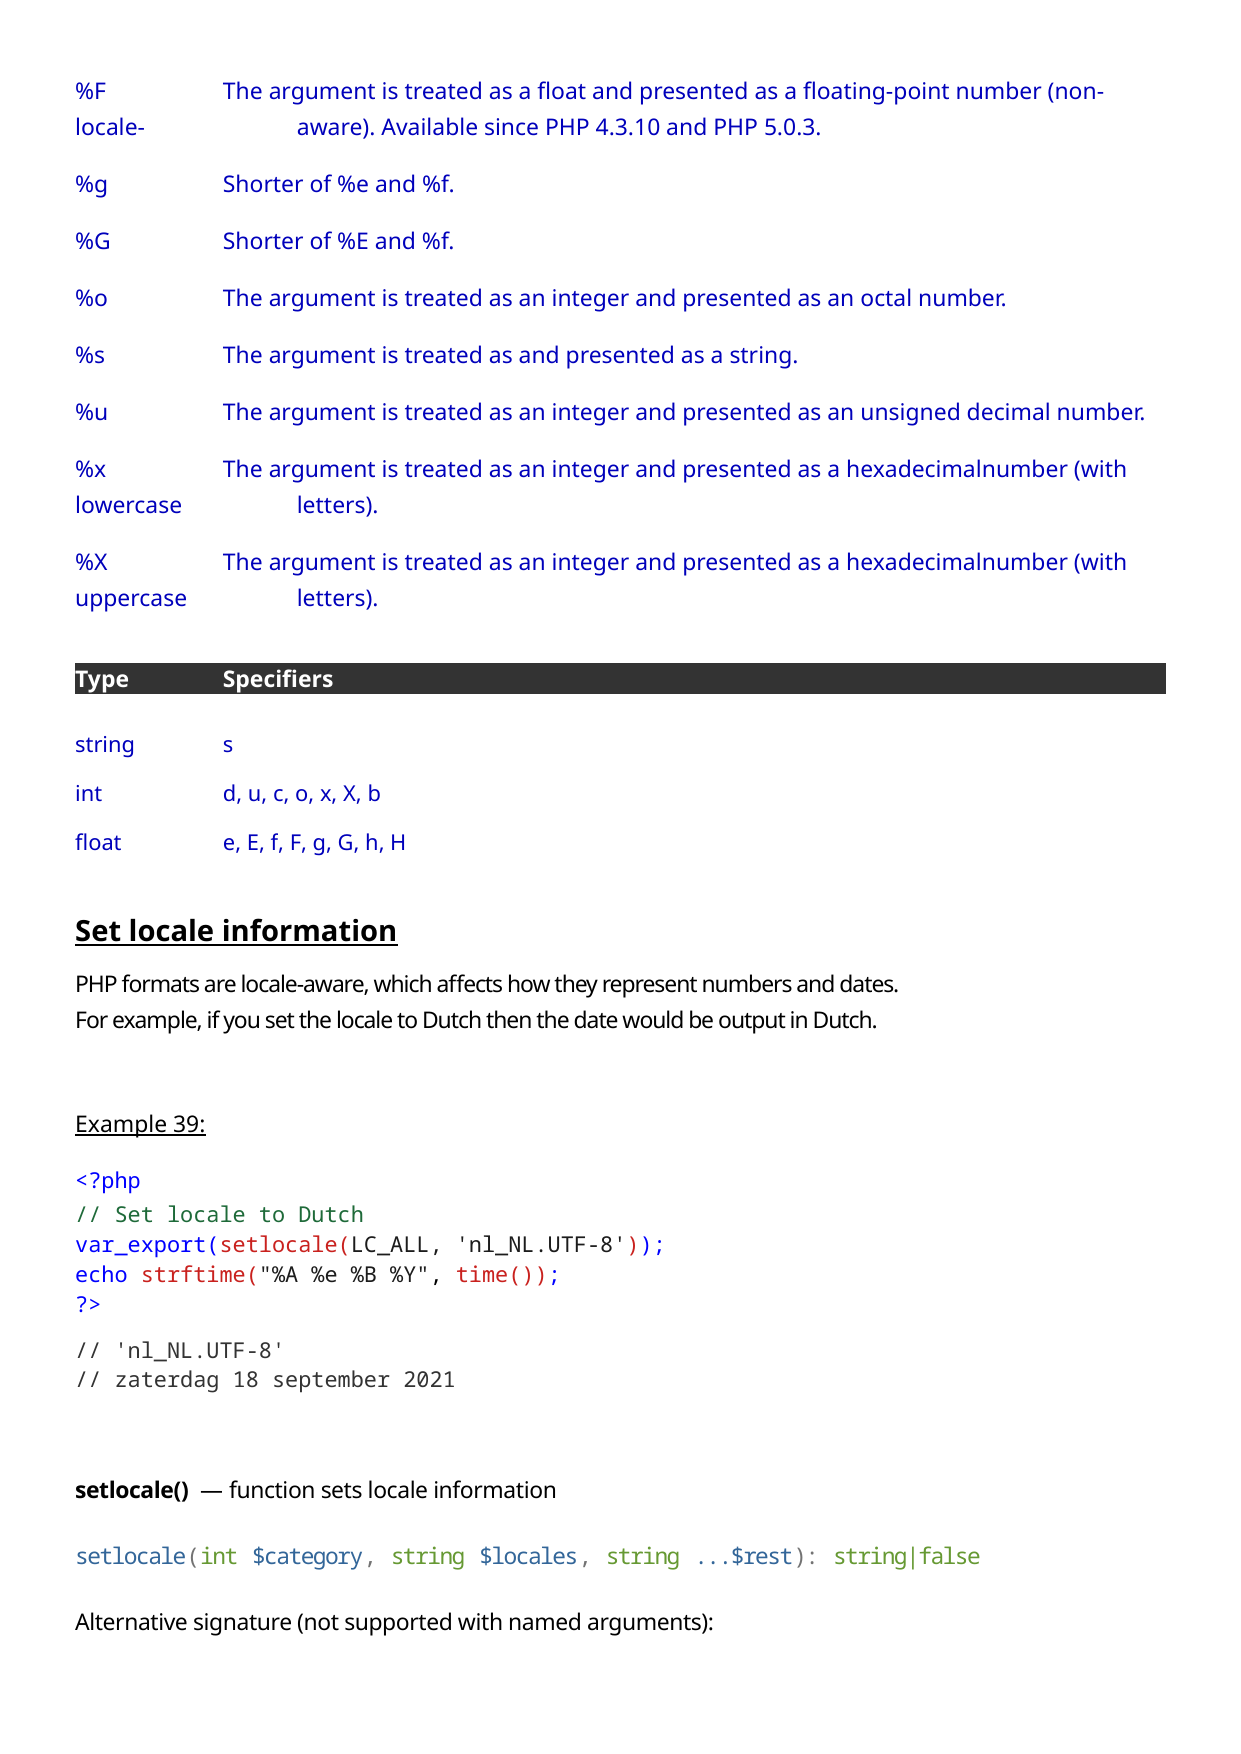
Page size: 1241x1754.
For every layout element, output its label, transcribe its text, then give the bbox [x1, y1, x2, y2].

text ?> [75, 1288, 1166, 1318]
text For example, if you set the locale to Dutch then the date would be output in Dutch. [75, 1004, 1166, 1035]
text %s The argument is treated as and presented as a string. [75, 339, 1166, 370]
text <?php [75, 1165, 1166, 1195]
text echo strftime("%A %e %B %Y", time()); [75, 1259, 1166, 1288]
text // 'nl_NL.UTF-8' [75, 1335, 1166, 1364]
text // Set locale to Dutch [75, 1199, 1166, 1229]
text string s [75, 728, 1166, 758]
text float e, E, f, F, g, G, h, H [75, 827, 1166, 857]
text %G Shorter of %E and %f. [75, 225, 1166, 256]
text Example 39: [75, 1108, 1166, 1139]
text %x The argument is treated as an integer and presented as a hexadecimalnumber (with lowercase letters). [75, 453, 1166, 520]
text Set locale information [75, 910, 1166, 950]
text %u The argument is treated as an integer and presented as an unsigned decimal number. [75, 396, 1166, 427]
text %F The argument is treated as a float and presented as a floating-point number (non-locale- aware). Available since PHP 4.3.10 and PHP 5.0.3. [75, 75, 1166, 142]
text %g Shorter of %e and %f. [75, 168, 1166, 199]
text PHP formats are locale-aware, which affects how they represent numbers and dates. [75, 968, 1166, 999]
text int d, u, c, o, x, X, b [75, 778, 1166, 807]
text var_export(setlocale(LC_ALL, 'nl_NL.UTF-8')); [75, 1229, 1166, 1259]
text // zaterdag 18 september 2021 [75, 1364, 1166, 1394]
text %o The argument is treated as an integer and presented as an octal number. [75, 282, 1166, 313]
text setlocale(int $category, string $locales, string ...$rest): string|false [75, 1540, 1166, 1571]
text Type Specifiers [75, 663, 1166, 694]
text setlocale() — function sets locale information [75, 1474, 1166, 1505]
text %X The argument is treated as an integer and presented as a hexadecimalnumber (with uppercase letters). [75, 546, 1166, 613]
text Alternative signature (not supported with named arguments): [75, 1606, 1166, 1637]
